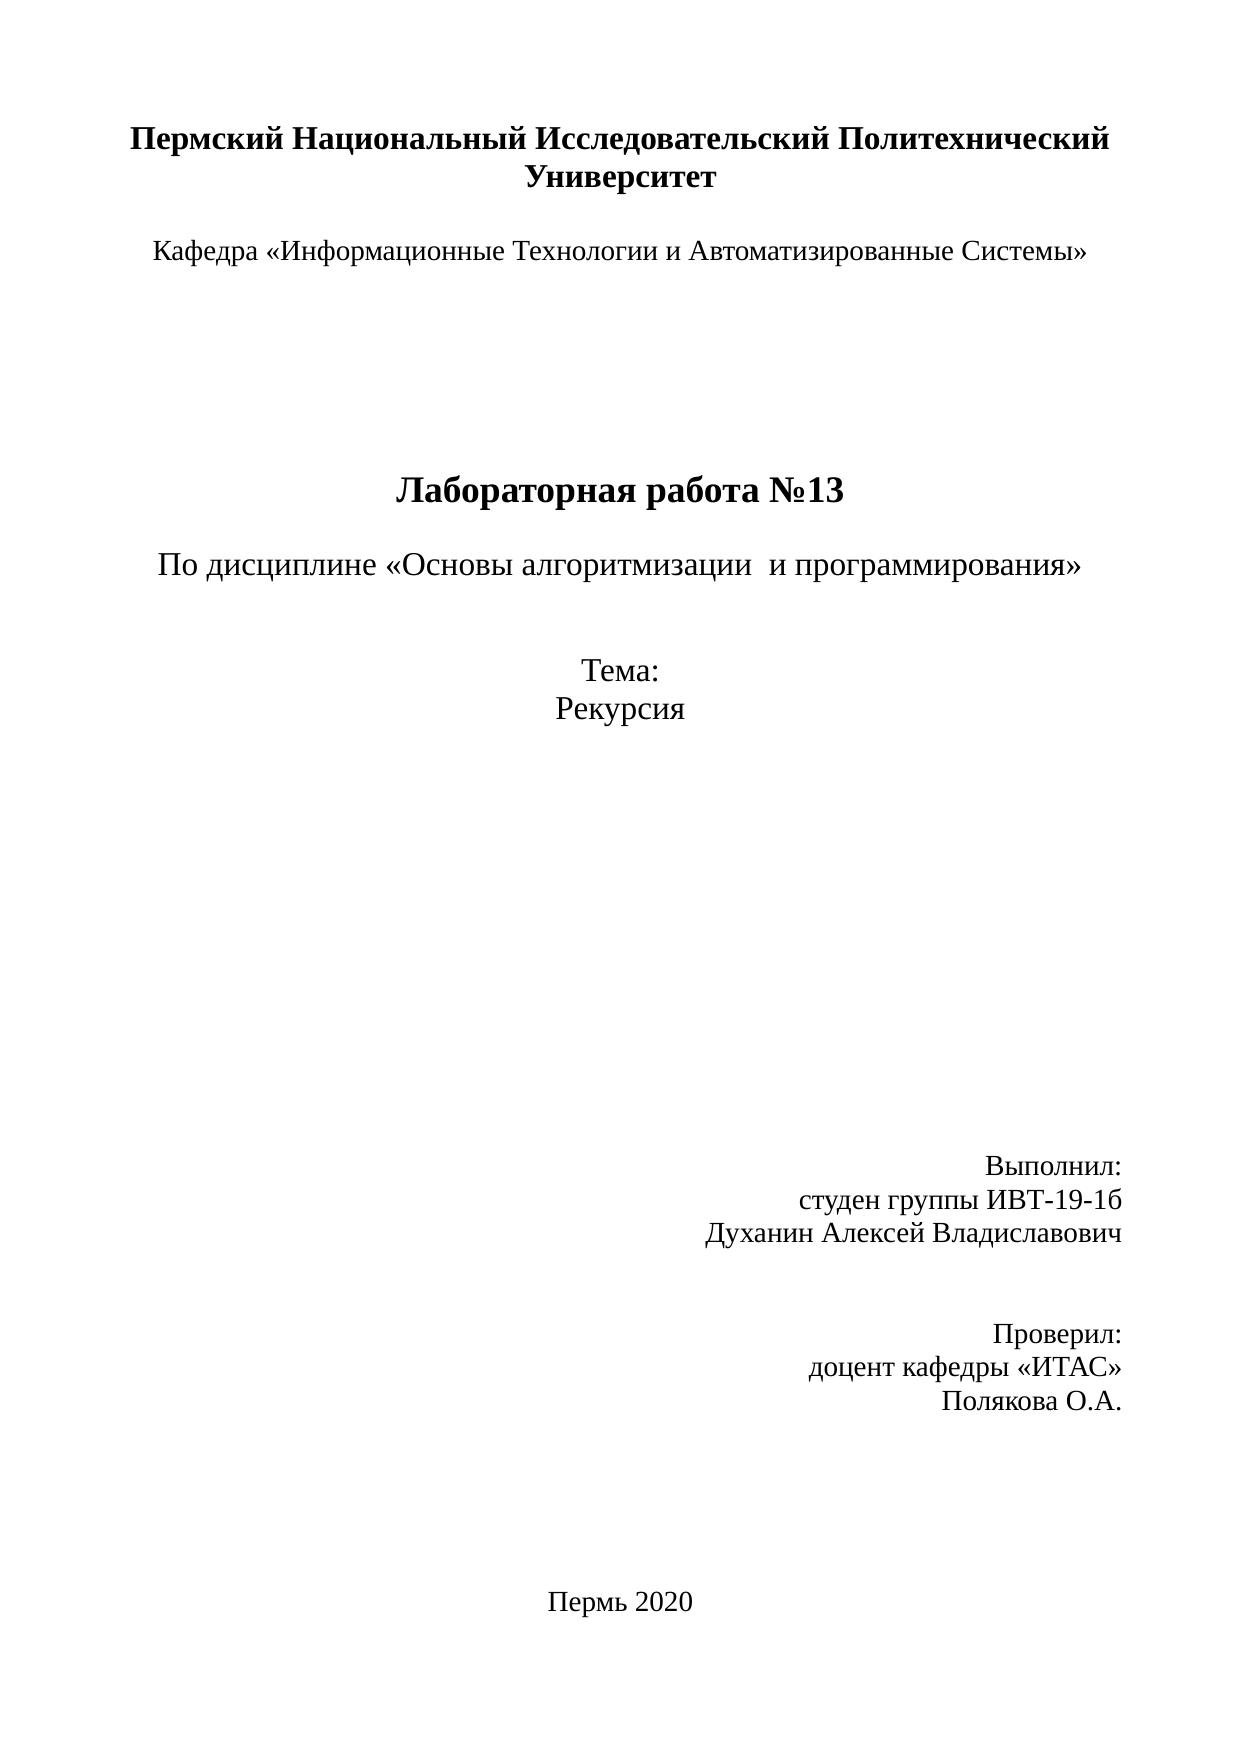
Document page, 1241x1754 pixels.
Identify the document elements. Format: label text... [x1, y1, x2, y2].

text доцент кафедры «ИТАС» [118, 1349, 1122, 1383]
text Пермь 2020 [118, 1584, 1122, 1618]
text Лабораторная работа №13 [118, 468, 1122, 511]
text студен группы ИВТ-19-1б [118, 1182, 1122, 1215]
text Кафедра «Информационные Технологии и Автоматизированные Системы» [118, 233, 1122, 267]
text Полякова О.А. [118, 1383, 1122, 1417]
text Проверил: [118, 1316, 1122, 1349]
text Рекурсия [118, 688, 1122, 727]
text Пермский Национальный Исследовательский Политехнический Университет [118, 118, 1122, 195]
text Духанин Алексей Владиславович [118, 1215, 1122, 1249]
text Выполнил: [118, 1148, 1122, 1182]
text По дисциплине «Основы алгоритмизации и программирования» [118, 544, 1122, 583]
text Тема: [118, 650, 1122, 688]
